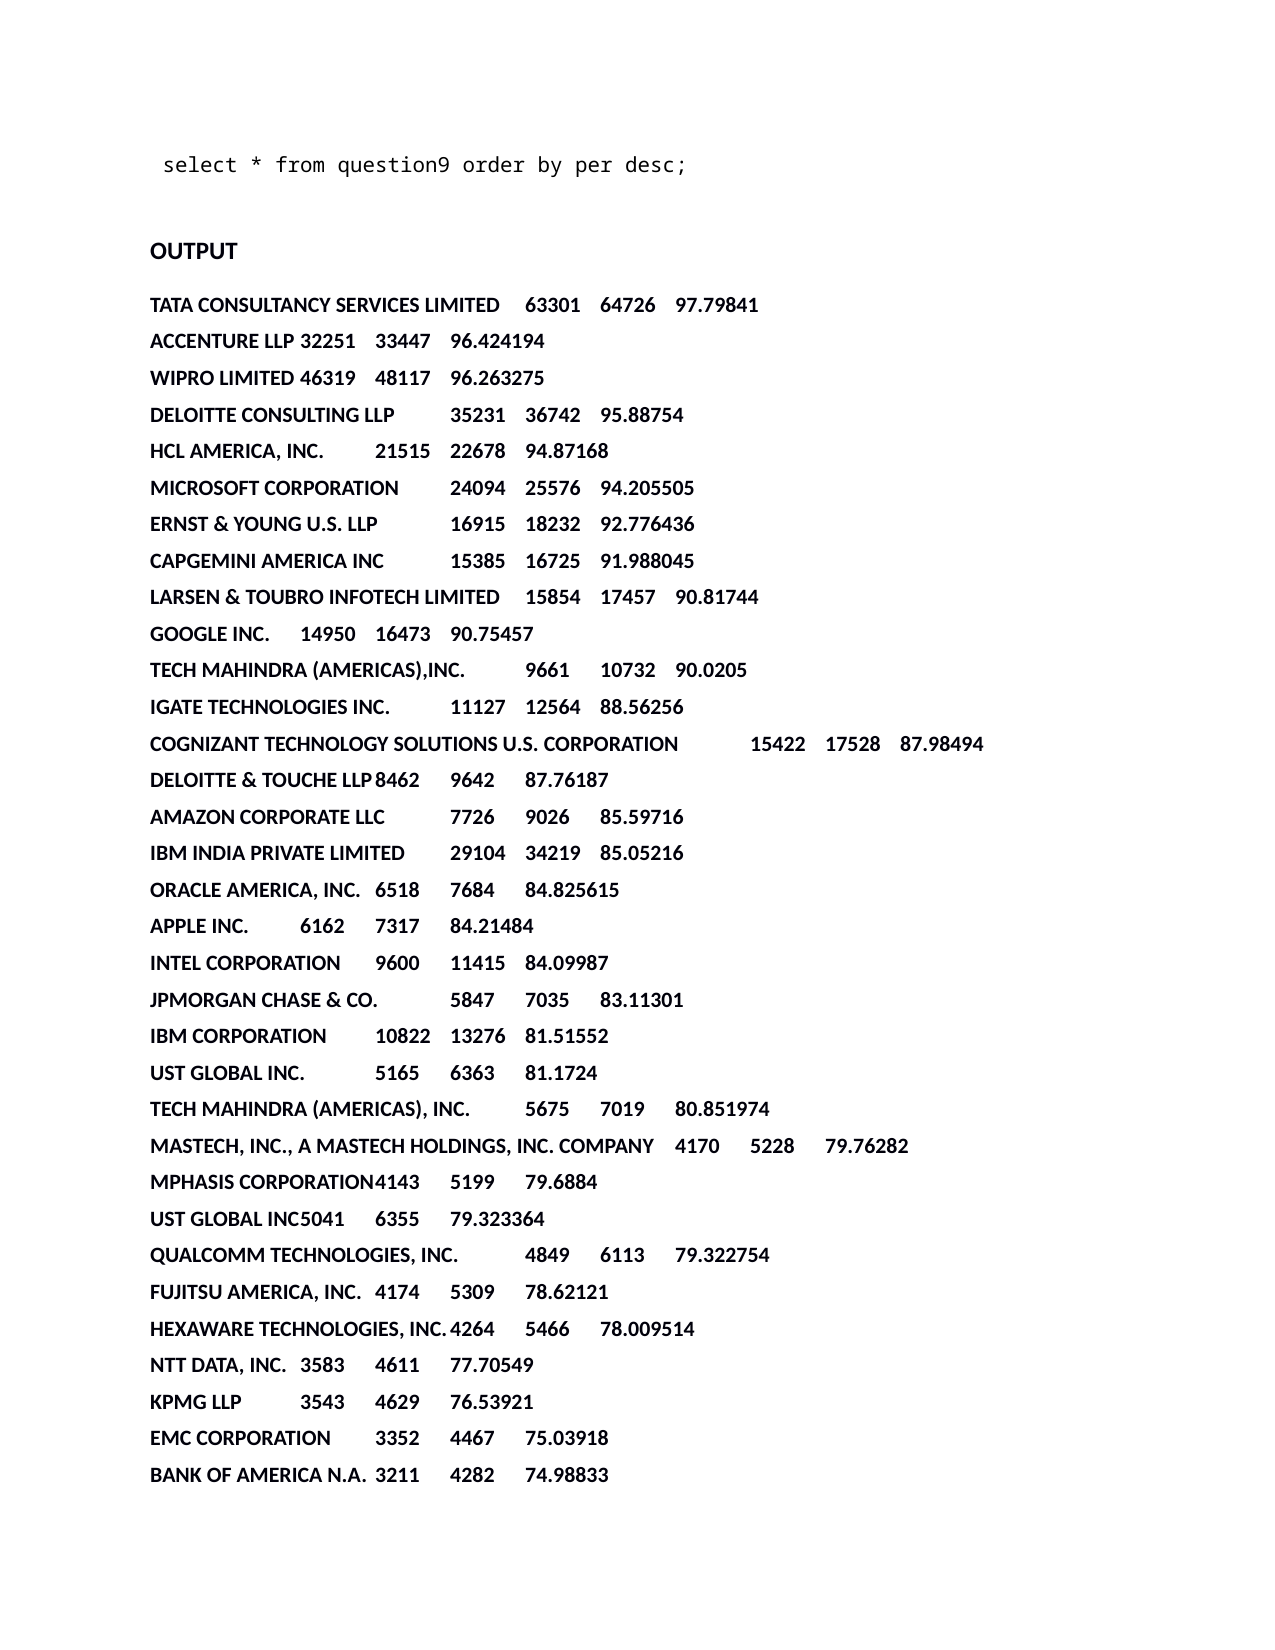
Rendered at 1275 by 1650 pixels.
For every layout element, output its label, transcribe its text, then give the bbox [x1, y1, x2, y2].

text EMC CORPORATION 3352 4467 75.03918 [150, 1424, 1125, 1451]
text NTT DATA, INC. 3583 4611 77.70549 [150, 1351, 1125, 1378]
text JPMORGAN CHASE & CO. 5847 7035 83.11301 [150, 986, 1125, 1012]
text OUTPUT [150, 235, 1125, 266]
text TECH MAHINDRA (AMERICAS),INC. 9661 10732 90.0205 [150, 657, 1125, 683]
text ACCENTURE LLP 32251 33447 96.424194 [150, 328, 1125, 354]
text INTEL CORPORATION 9600 11415 84.09987 [150, 949, 1125, 976]
text QUALCOMM TECHNOLOGIES, INC. 4849 6113 79.322754 [150, 1242, 1125, 1268]
text TECH MAHINDRA (AMERICAS), INC. 5675 7019 80.851974 [150, 1095, 1125, 1122]
text BANK OF AMERICA N.A. 3211 4282 74.98833 [150, 1461, 1125, 1488]
text DELOITTE CONSULTING LLP 35231 36742 95.88754 [150, 401, 1125, 427]
text UST GLOBAL INC 5041 6355 79.323364 [150, 1205, 1125, 1232]
text ERNST & YOUNG U.S. LLP 16915 18232 92.776436 [150, 510, 1125, 537]
text HCL AMERICA, INC. 21515 22678 94.87168 [150, 437, 1125, 464]
text APPLE INC. 6162 7317 84.21484 [150, 913, 1125, 939]
text IBM INDIA PRIVATE LIMITED 29104 34219 85.05216 [150, 839, 1125, 866]
text FUJITSU AMERICA, INC. 4174 5309 78.62121 [150, 1278, 1125, 1305]
text GOOGLE INC. 14950 16473 90.75457 [150, 620, 1125, 647]
text MPHASIS CORPORATION 4143 5199 79.6884 [150, 1168, 1125, 1195]
text CAPGEMINI AMERICA INC 15385 16725 91.988045 [150, 547, 1125, 574]
text KPMG LLP 3543 4629 76.53921 [150, 1388, 1125, 1414]
text WIPRO LIMITED 46319 48117 96.263275 [150, 364, 1125, 391]
text IBM CORPORATION 10822 13276 81.51552 [150, 1022, 1125, 1049]
text LARSEN & TOUBRO INFOTECH LIMITED 15854 17457 90.81744 [150, 583, 1125, 610]
text MICROSOFT CORPORATION 24094 25576 94.205505 [150, 474, 1125, 501]
text COGNIZANT TECHNOLOGY SOLUTIONS U.S. CORPORATION 15422 17528 87.98494 [150, 730, 1125, 756]
text select * from question9 order by per desc; [150, 150, 1125, 178]
text AMAZON CORPORATE LLC 7726 9026 85.59716 [150, 803, 1125, 829]
text IGATE TECHNOLOGIES INC. 11127 12564 88.56256 [150, 693, 1125, 720]
text DELOITTE & TOUCHE LLP 8462 9642 87.76187 [150, 766, 1125, 793]
text ORACLE AMERICA, INC. 6518 7684 84.825615 [150, 876, 1125, 903]
text UST GLOBAL INC. 5165 6363 81.1724 [150, 1059, 1125, 1086]
text MASTECH, INC., A MASTECH HOLDINGS, INC. COMPANY 4170 5228 79.76282 [150, 1132, 1125, 1159]
text HEXAWARE TECHNOLOGIES, INC. 4264 5466 78.009514 [150, 1315, 1125, 1341]
text TATA CONSULTANCY SERVICES LIMITED 63301 64726 97.79841 [150, 291, 1125, 318]
